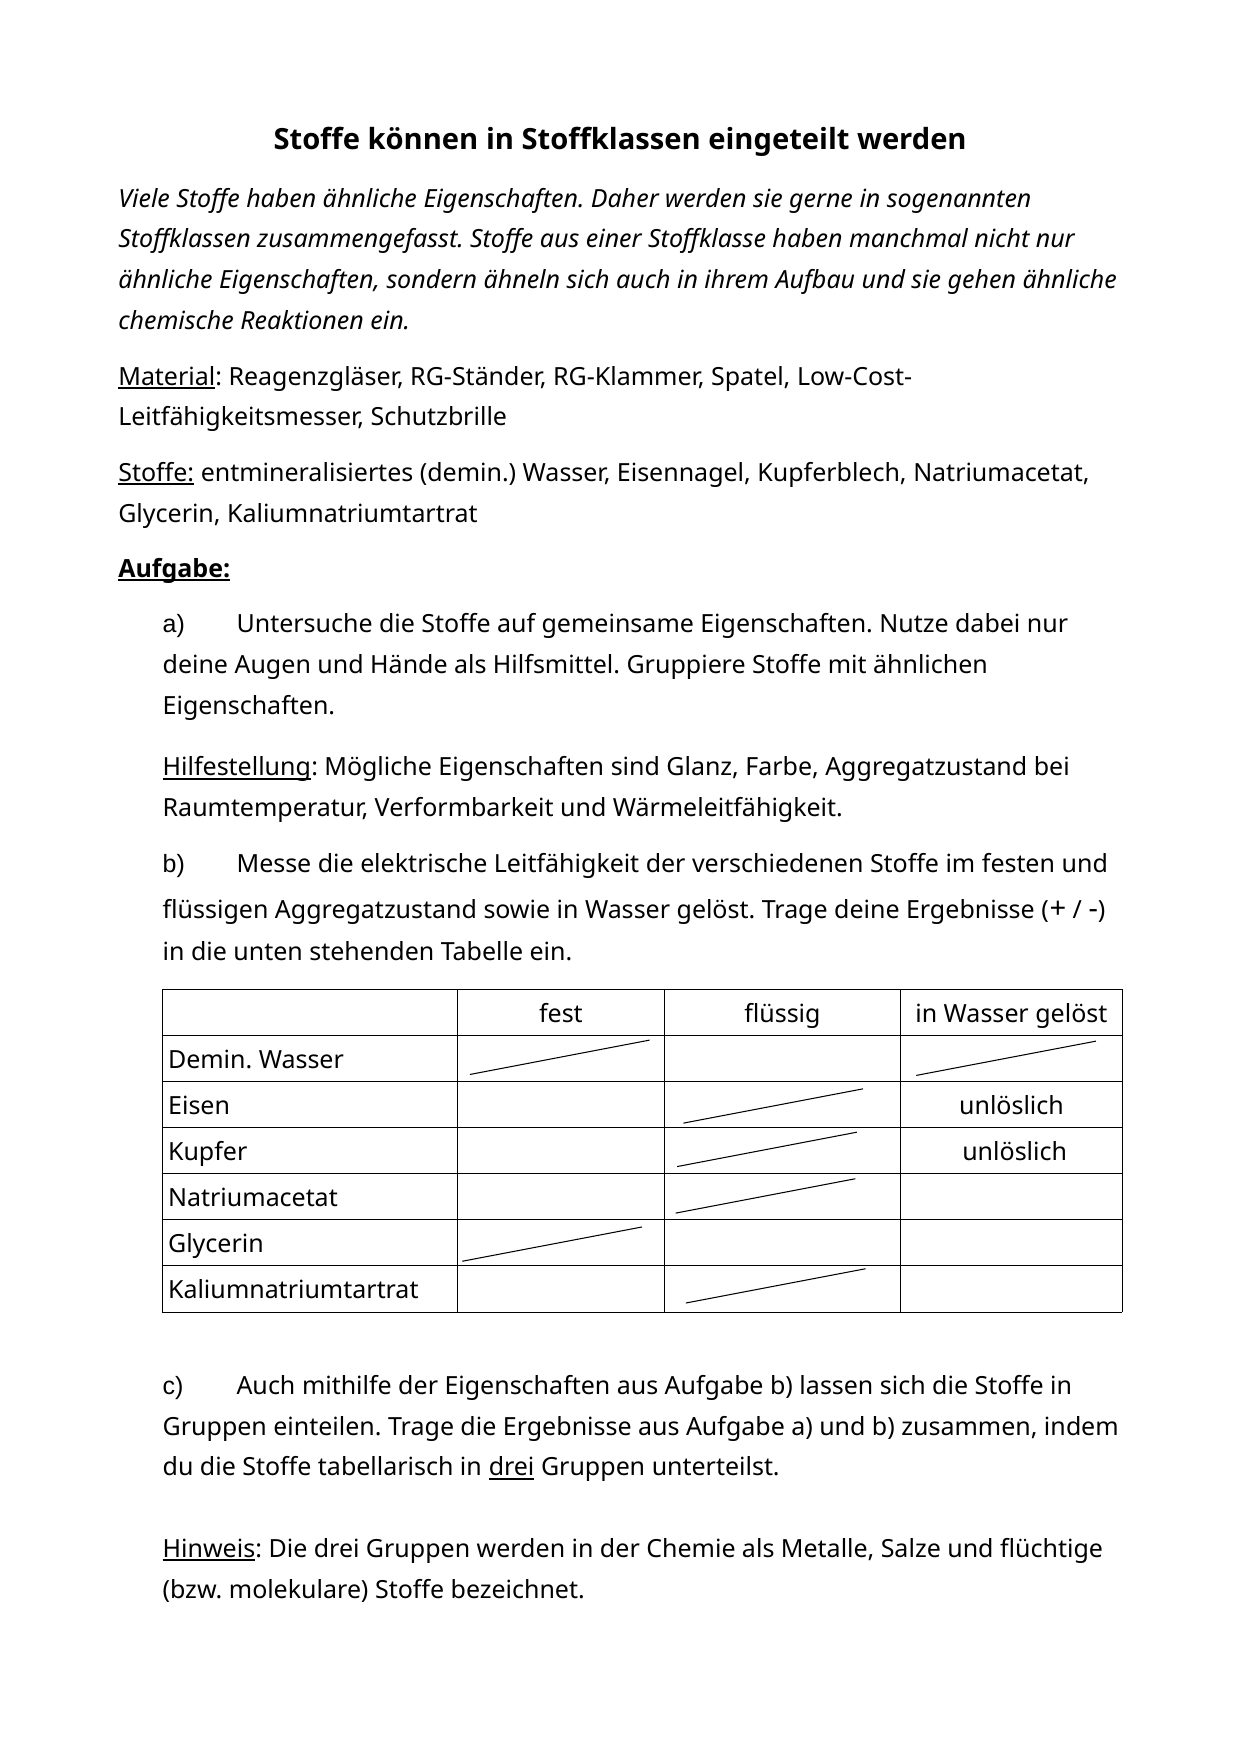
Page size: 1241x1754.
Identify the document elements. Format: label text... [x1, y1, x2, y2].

text Stoffe: entmineralisiertes (demin.) Wasser, Eisennagel, Kupferblech, Natriumacetat, Glycerin, Kaliumnatriumtartrat [118, 454, 1122, 529]
table_cell Kaliumnatriumtartrat [163, 1266, 457, 1311]
table_cell [901, 1174, 1122, 1219]
text Material: Reagenzgläser, RG-Ständer, RG-Klammer, Spatel, Low-Cost-Leitfähigkeitsmesser, Schutzbrille [118, 358, 1122, 433]
table_cell [665, 1082, 900, 1127]
table_cell [458, 1174, 664, 1219]
table_header [163, 990, 457, 1035]
list Untersuche die Stoffe auf gemeinsame Eigenschaften. Nutze dabei nur deine Augen und Hände als Hilfsmittel. Gruppiere Stoffe mit ähnlichen Eigenschaften. Hilfestellung: Mögliche Eigenschaften sind Glanz, Farbe, Aggregatzustand bei Raumtemperatur, Verformbarkeit und Wärmeleitfähigkeit. [162, 606, 1122, 824]
table_cell Demin. Wasser [163, 1036, 457, 1081]
table_cell Eisen [163, 1082, 457, 1127]
table_cell [901, 1266, 1122, 1311]
list Messe die elektrische Leitfähigkeit der verschiedenen Stoffe im festen und flüssigen Aggregatzustand sowie in Wasser gelöst. Trage deine Ergebnisse (+ / -) in die unten stehenden Tabelle ein. [162, 845, 1122, 968]
table_cell [458, 1128, 664, 1173]
text Stoffe können in Stoffklassen eingeteilt werden [118, 118, 1122, 158]
table_cell [458, 1220, 664, 1265]
table_header flüssig [665, 990, 900, 1035]
table_cell [901, 1036, 1122, 1081]
text Aufgabe: [118, 551, 1122, 585]
table_cell [665, 1266, 900, 1311]
table_cell [458, 1266, 664, 1311]
table_cell Glycerin [163, 1220, 457, 1265]
list Auch mithilfe der Eigenschaften aus Aufgabe b) lassen sich die Stoffe in Gruppen einteilen. Trage die Ergebnisse aus Aufgabe a) und b) zusammen, indem du die Stoffe tabellarisch in drei Gruppen unterteilst. Hinweis: Die drei Gruppen werden in der Chemie als Metalle, Salze und flüchtige (bzw. molekulare) Stoffe bezeichnet. [162, 1367, 1122, 1606]
table_cell [665, 1036, 900, 1081]
table_cell [458, 1036, 664, 1081]
table_cell unlöslich [901, 1128, 1122, 1173]
table_cell unlöslich [901, 1082, 1122, 1127]
table_cell Kupfer [163, 1128, 457, 1173]
table_cell [901, 1220, 1122, 1265]
table_cell [665, 1174, 900, 1219]
table_header fest [458, 990, 664, 1035]
table_cell [665, 1220, 900, 1265]
table_cell Natriumacetat [163, 1174, 457, 1219]
table_header in Wasser gelöst [901, 990, 1122, 1035]
table_cell [665, 1128, 900, 1173]
table_cell [458, 1082, 664, 1127]
text Viele Stoffe haben ähnliche Eigenschaften. Daher werden sie gerne in sogenannten Stoffklassen zusammengefasst. Stoffe aus einer Stoffklasse haben manchmal nicht nur ähnliche Eigenschaften, sondern ähneln sich auch in ihrem Aufbau und sie gehen ähnliche chemische Reaktionen ein. [118, 180, 1122, 337]
